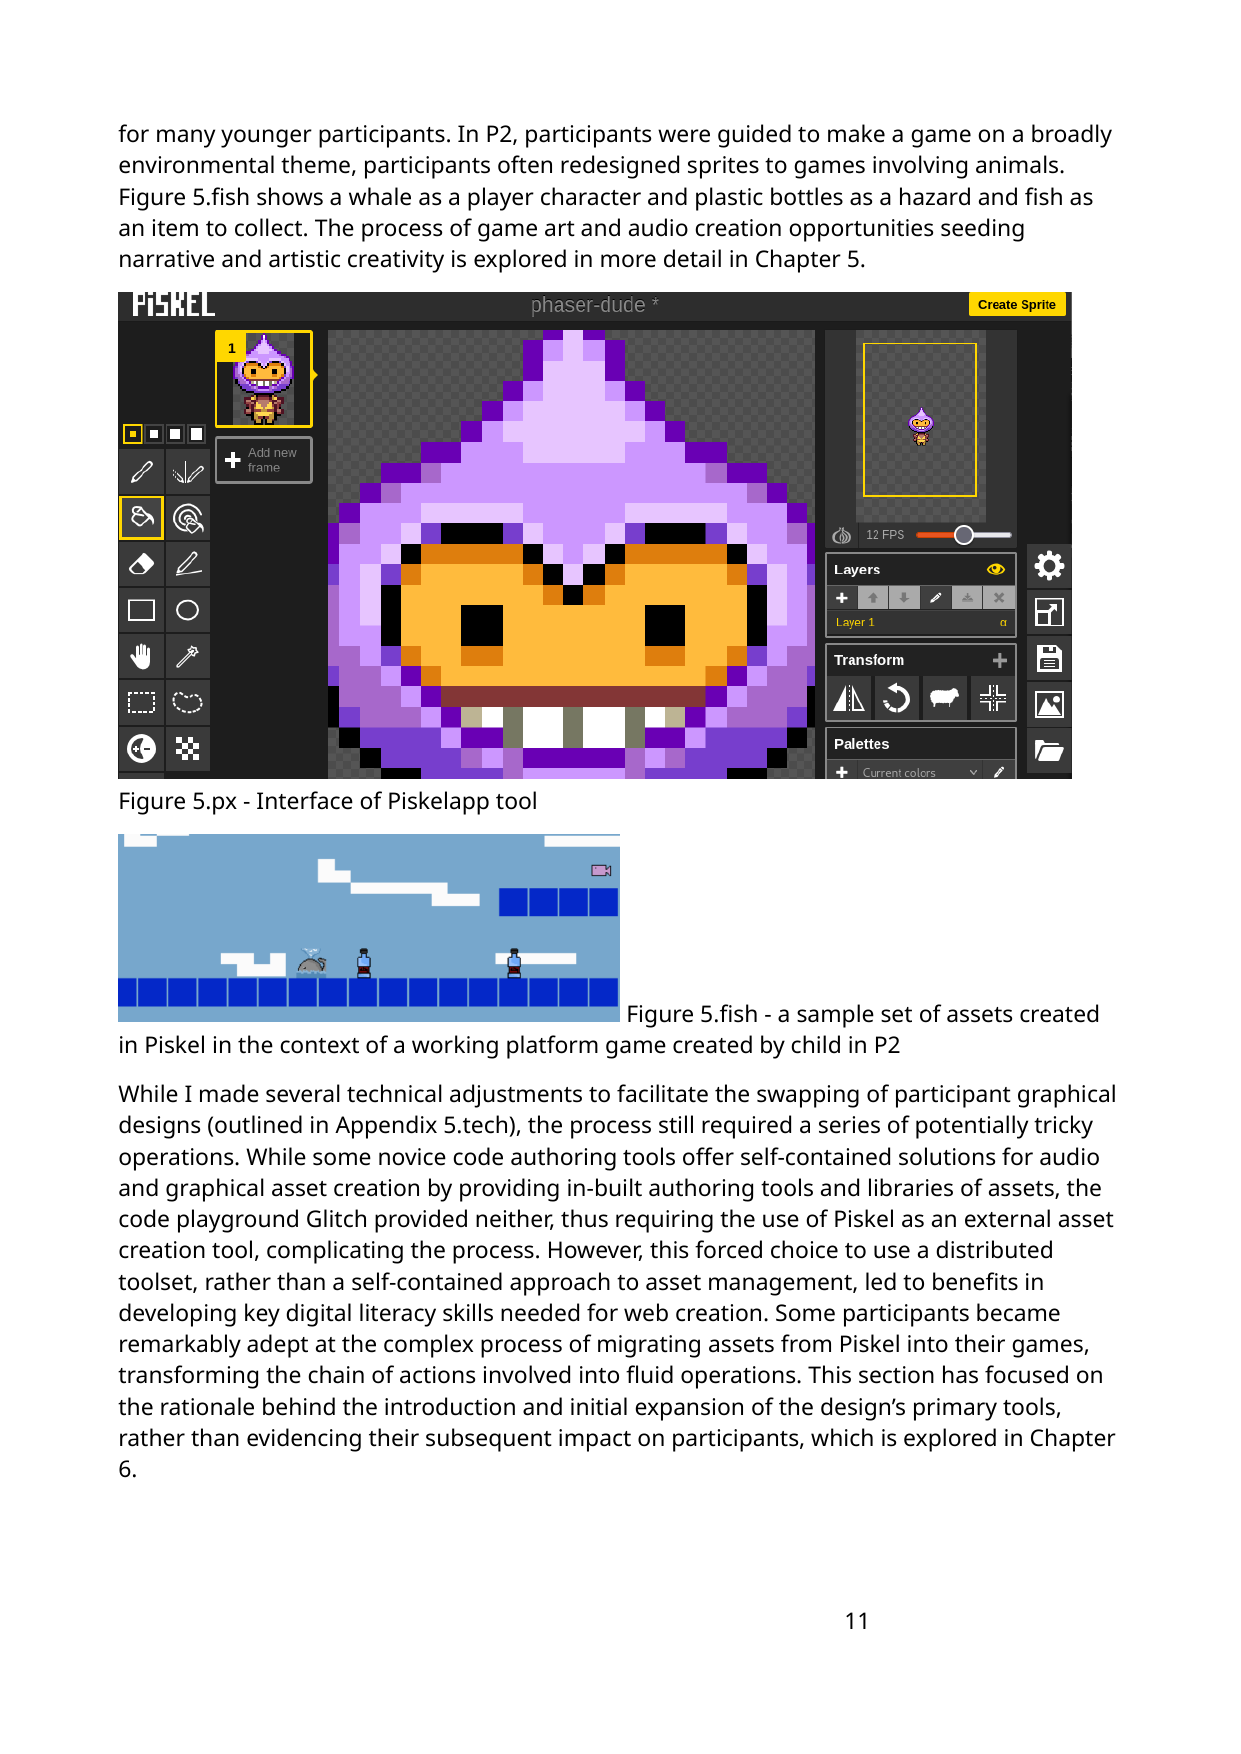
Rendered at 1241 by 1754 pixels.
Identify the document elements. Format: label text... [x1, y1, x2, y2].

text While I made several technical adjustments to facilitate the swapping of participant graphical designs (outlined in Appendix 5.tech), the process still required a series of potentially tricky operations. While some novice code authoring tools offer self-contained solutions for audio and graphical asset creation by providing in-built authoring tools and libraries of assets, the code playground Glitch provided neither, thus requiring the use of Piskel as an external asset creation tool, complicating the process. However, this forced choice to use a distributed toolset, rather than a self-contained approach to asset management, led to benefits in developing key digital literacy skills needed for web creation. Some participants became remarkably adept at the complex process of migrating assets from Piskel into their games, transforming the chain of actions involved into fluid operations. This section has focused on the rationale behind the introduction and initial expansion of the design’s primary tools, rather than evidencing their subsequent impact on participants, which is explored in Chapter 6. [118, 1078, 1122, 1484]
picture [118, 292, 1072, 779]
picture [118, 834, 621, 1022]
text Figure 5.fish - a sample set of assets created in Piskel in the context of a working platform game created by child in P2 [118, 834, 1122, 1060]
text for many younger participants. In P2, participants were guided to make a game on a broadly environmental theme, participants often redesigned sprites to games involving animals. Figure 5.fish shows a whale as a player character and plastic bottles as a hazard and fish as an item to collect. The process of game art and audio creation opportunities seeding narrative and artistic creativity is explored in more detail in Chapter 5. [118, 118, 1122, 274]
text Figure 5.px - Interface of Piskelapp tool [118, 292, 1122, 816]
